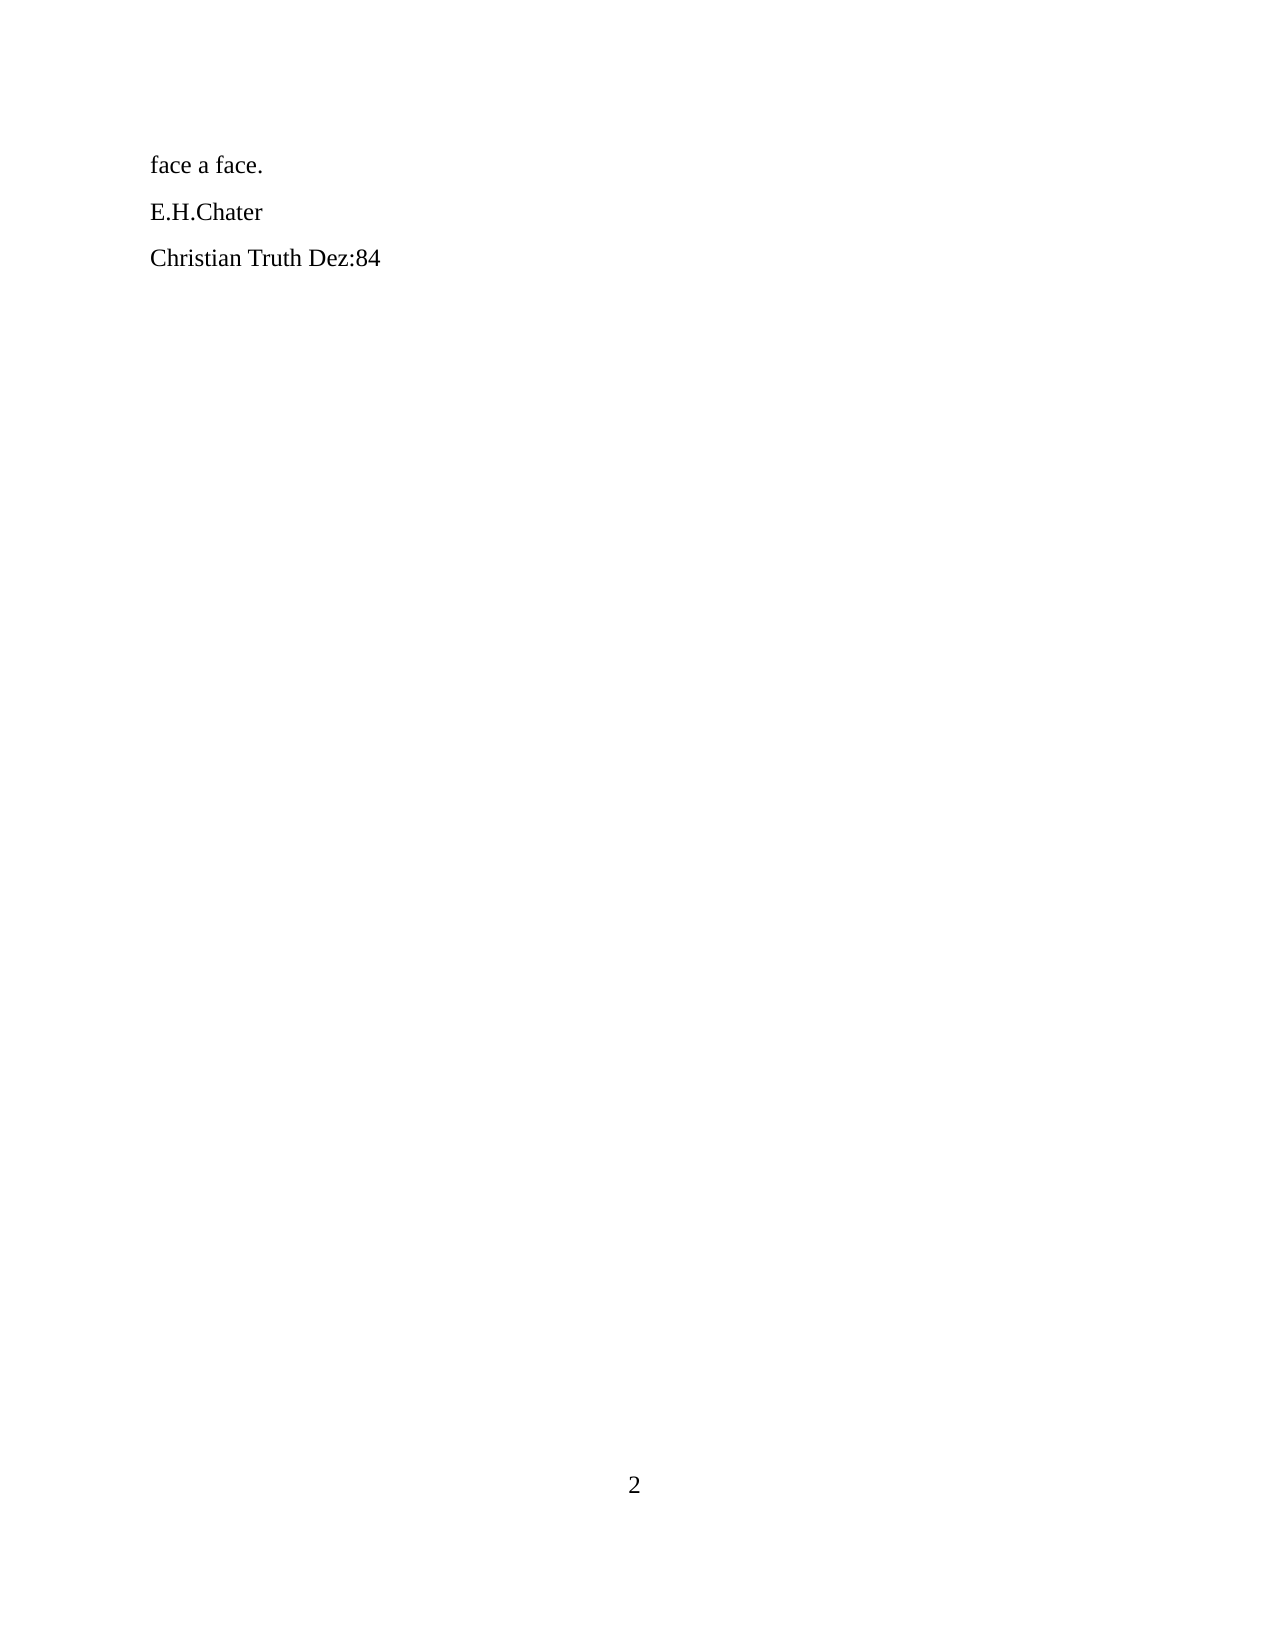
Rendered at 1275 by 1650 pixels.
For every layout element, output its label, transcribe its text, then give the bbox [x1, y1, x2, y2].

text face a face. [150, 150, 1125, 179]
text Christian Truth Dez:84 [150, 243, 1125, 272]
text E.H.Chater [150, 197, 1125, 225]
